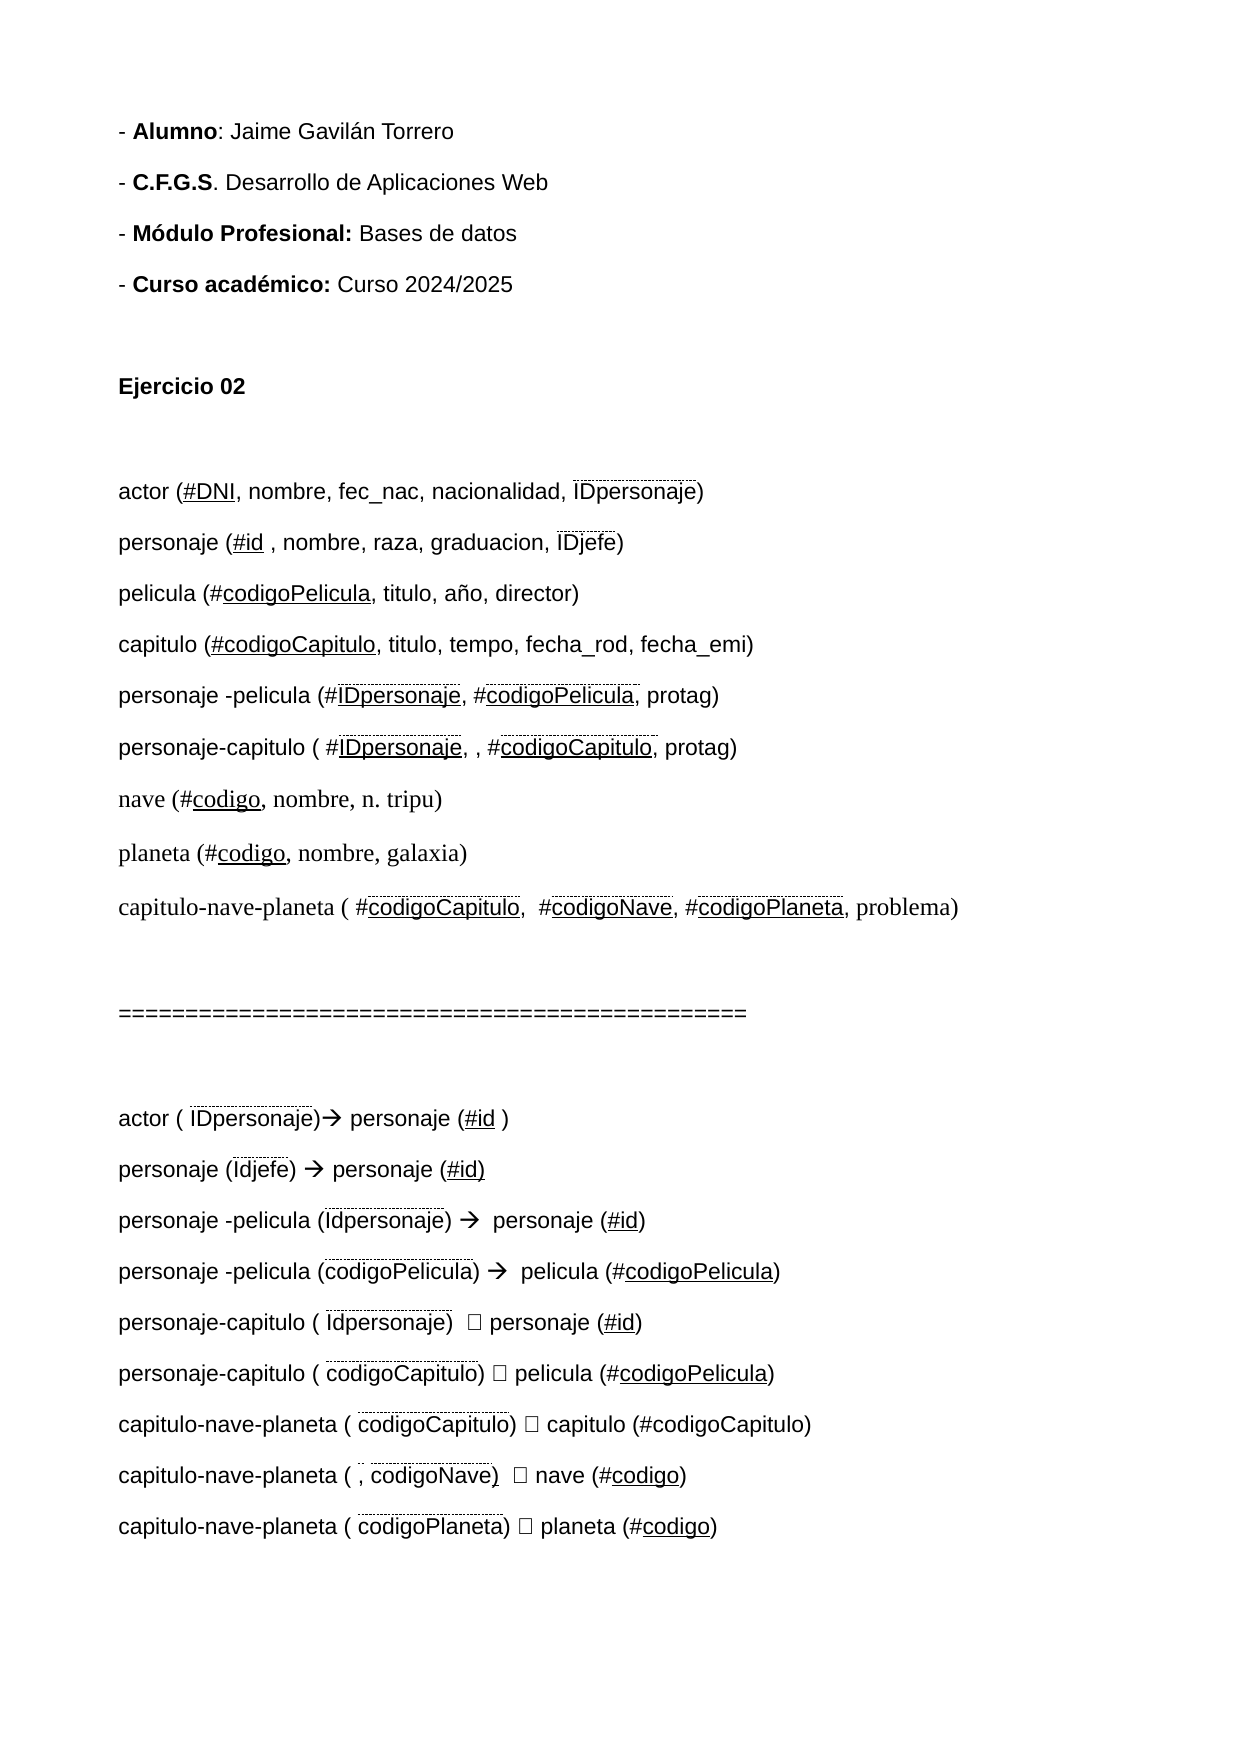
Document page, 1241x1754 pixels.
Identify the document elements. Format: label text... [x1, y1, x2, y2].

text personaje (#id , nombre, raza, graduacion, IDjefe) [118, 529, 1122, 556]
text personaje-capitulo ( #IDpersonaje, , #codigoCapitulo, protag) [118, 733, 1122, 760]
text actor (#DNI, nombre, fec_nac, nacionalidad, IDpersonaje) [118, 478, 1122, 504]
text - C.F.G.S. Desarrollo de Aplicaciones Web [118, 169, 1122, 196]
text - Módulo Profesional: Bases de datos [118, 220, 1122, 247]
text pelicula (#codigoPelicula, titulo, año, director) [118, 580, 1122, 607]
text personaje -pelicula (Idpersonaje)  personaje (#id) [118, 1207, 1122, 1233]
text - Curso académico: Curso 2024/2025 [118, 271, 1122, 298]
text personaje (Idjefe)  personaje (#id) [118, 1156, 1122, 1182]
text capitulo-nave-planeta ( codigoPlaneta)  planeta (#codigo) [118, 1513, 1122, 1539]
text personaje -pelicula (codigoPelicula)  pelicula (#codigoPelicula) [118, 1258, 1122, 1284]
text nave (#codigo, nombre, n. tripu) [118, 784, 1122, 813]
text Ejercicio 02 [118, 373, 1122, 400]
text capitulo-nave-planeta ( codigoCapitulo)  capitulo (#codigoCapitulo) [118, 1411, 1122, 1437]
text =============================================== [118, 1000, 1122, 1026]
text capitulo-nave-planeta ( #codigoCapitulo, #codigoNave, #codigoPlaneta, problema) [118, 892, 1122, 921]
text actor ( IDpersonaje) personaje (#id ) [118, 1105, 1122, 1131]
text personaje-capitulo ( codigoCapitulo)  pelicula (#codigoPelicula) [118, 1360, 1122, 1386]
text capitulo (#codigoCapitulo, titulo, tempo, fecha_rod, fecha_emi) [118, 631, 1122, 658]
text personaje -pelicula (#IDpersonaje, #codigoPelicula, protag) [118, 682, 1122, 709]
text personaje-capitulo ( Idpersonaje)  personaje (#id) [118, 1309, 1122, 1335]
text capitulo-nave-planeta ( , codigoNave)  nave (#codigo) [118, 1462, 1122, 1488]
text - Alumno: Jaime Gavilán Torrero [118, 118, 1122, 144]
text planeta (#codigo, nombre, galaxia) [118, 838, 1122, 867]
